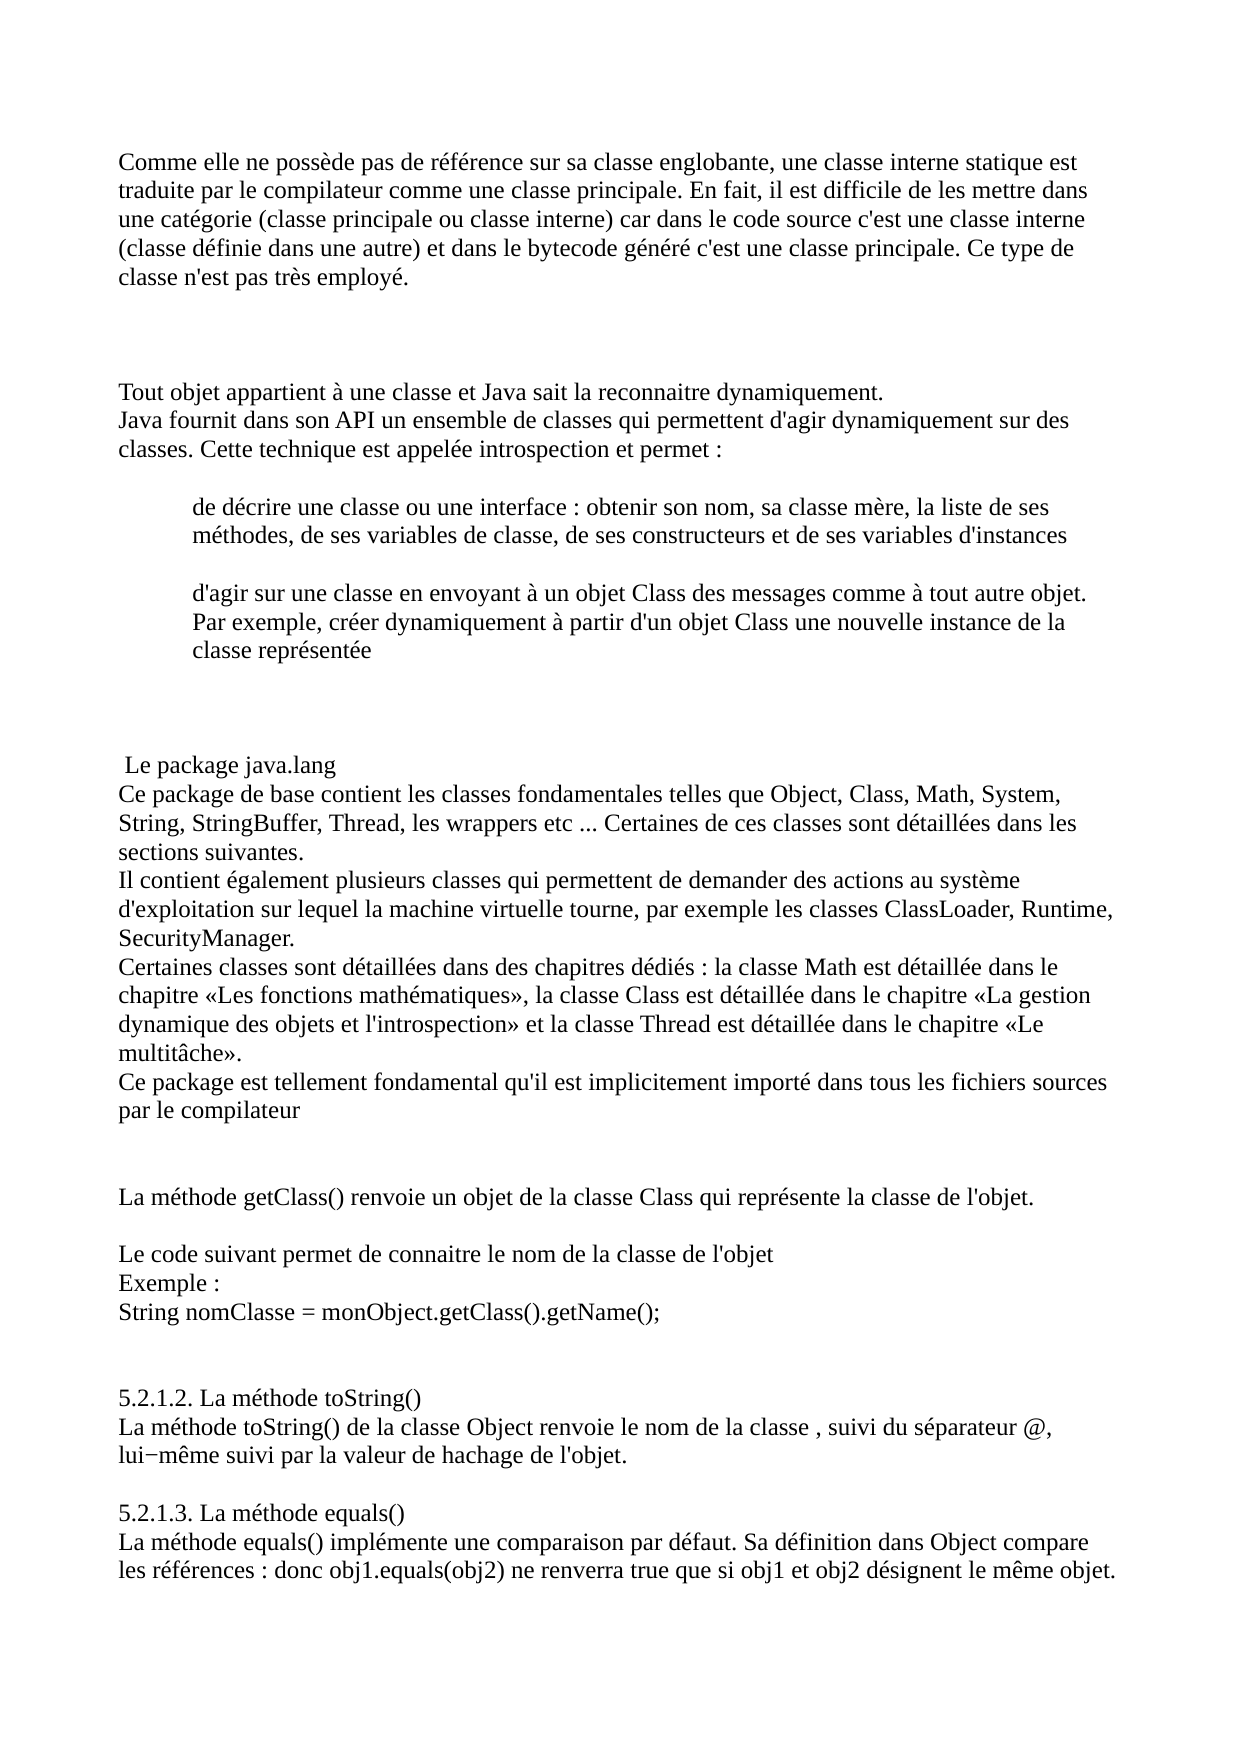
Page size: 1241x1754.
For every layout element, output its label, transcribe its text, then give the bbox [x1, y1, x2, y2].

text de décrire une classe ou une interface : obtenir son nom, sa classe mère, la liste de ses méthodes, de ses variables de classe, de ses constructeurs et de ses variables d'instances [118, 492, 1122, 549]
text Le code suivant permet de connaitre le nom de la classe de l'objet [118, 1239, 1122, 1268]
text Le package java.lang [118, 751, 1122, 779]
text d'agir sur une classe en envoyant à un objet Class des messages comme à tout autre objet. Par exemple, créer dynamiquement à partir d'un objet Class une nouvelle instance de la classe représentée [118, 578, 1122, 664]
text 5.2.1.2. La méthode toString() [118, 1383, 1122, 1412]
text La méthode getClass() renvoie un objet de la classe Class qui représente la classe de l'objet. [118, 1182, 1122, 1211]
text String nomClasse = monObject.getClass().getName(); [118, 1297, 1122, 1326]
text Ce package est tellement fondamental qu'il est implicitement importé dans tous les fichiers sources par le compilateur [118, 1067, 1122, 1124]
text La méthode equals() implémente une comparaison par défaut. Sa définition dans Object compare les références : donc obj1.equals(obj2) ne renverra true que si obj1 et obj2 désignent le même objet. [118, 1527, 1122, 1584]
text Exemple : [118, 1268, 1122, 1297]
text Ce package de base contient les classes fondamentales telles que Object, Class, Math, System, String, StringBuffer, Thread, les wrappers etc ... Certaines de ces classes sont détaillées dans les sections suivantes. [118, 779, 1122, 866]
text Certaines classes sont détaillées dans des chapitres dédiés : la classe Math est détaillée dans le chapitre «Les fonctions mathématiques», la classe Class est détaillée dans le chapitre «La gestion dynamique des objets et l'introspection» et la classe Thread est détaillée dans le chapitre «Le multitâche». [118, 952, 1122, 1067]
text Tout objet appartient à une classe et Java sait la reconnaitre dynamiquement. [118, 377, 1122, 406]
text Java fournit dans son API un ensemble de classes qui permettent d'agir dynamiquement sur des classes. Cette technique est appelée introspection et permet : [118, 406, 1122, 463]
text Il contient également plusieurs classes qui permettent de demander des actions au système d'exploitation sur lequel la machine virtuelle tourne, par exemple les classes ClassLoader, Runtime, SecurityManager. [118, 866, 1122, 952]
text La méthode toString() de la classe Object renvoie le nom de la classe , suivi du séparateur @, lui−même suivi par la valeur de hachage de l'objet. [118, 1412, 1122, 1469]
text Comme elle ne possède pas de référence sur sa classe englobante, une classe interne statique est traduite par le compilateur comme une classe principale. En fait, il est difficile de les mettre dans une catégorie (classe principale ou classe interne) car dans le code source c'est une classe interne (classe définie dans une autre) et dans le bytecode généré c'est une classe principale. Ce type de classe n'est pas très employé. [118, 147, 1122, 291]
text 5.2.1.3. La méthode equals() [118, 1498, 1122, 1527]
